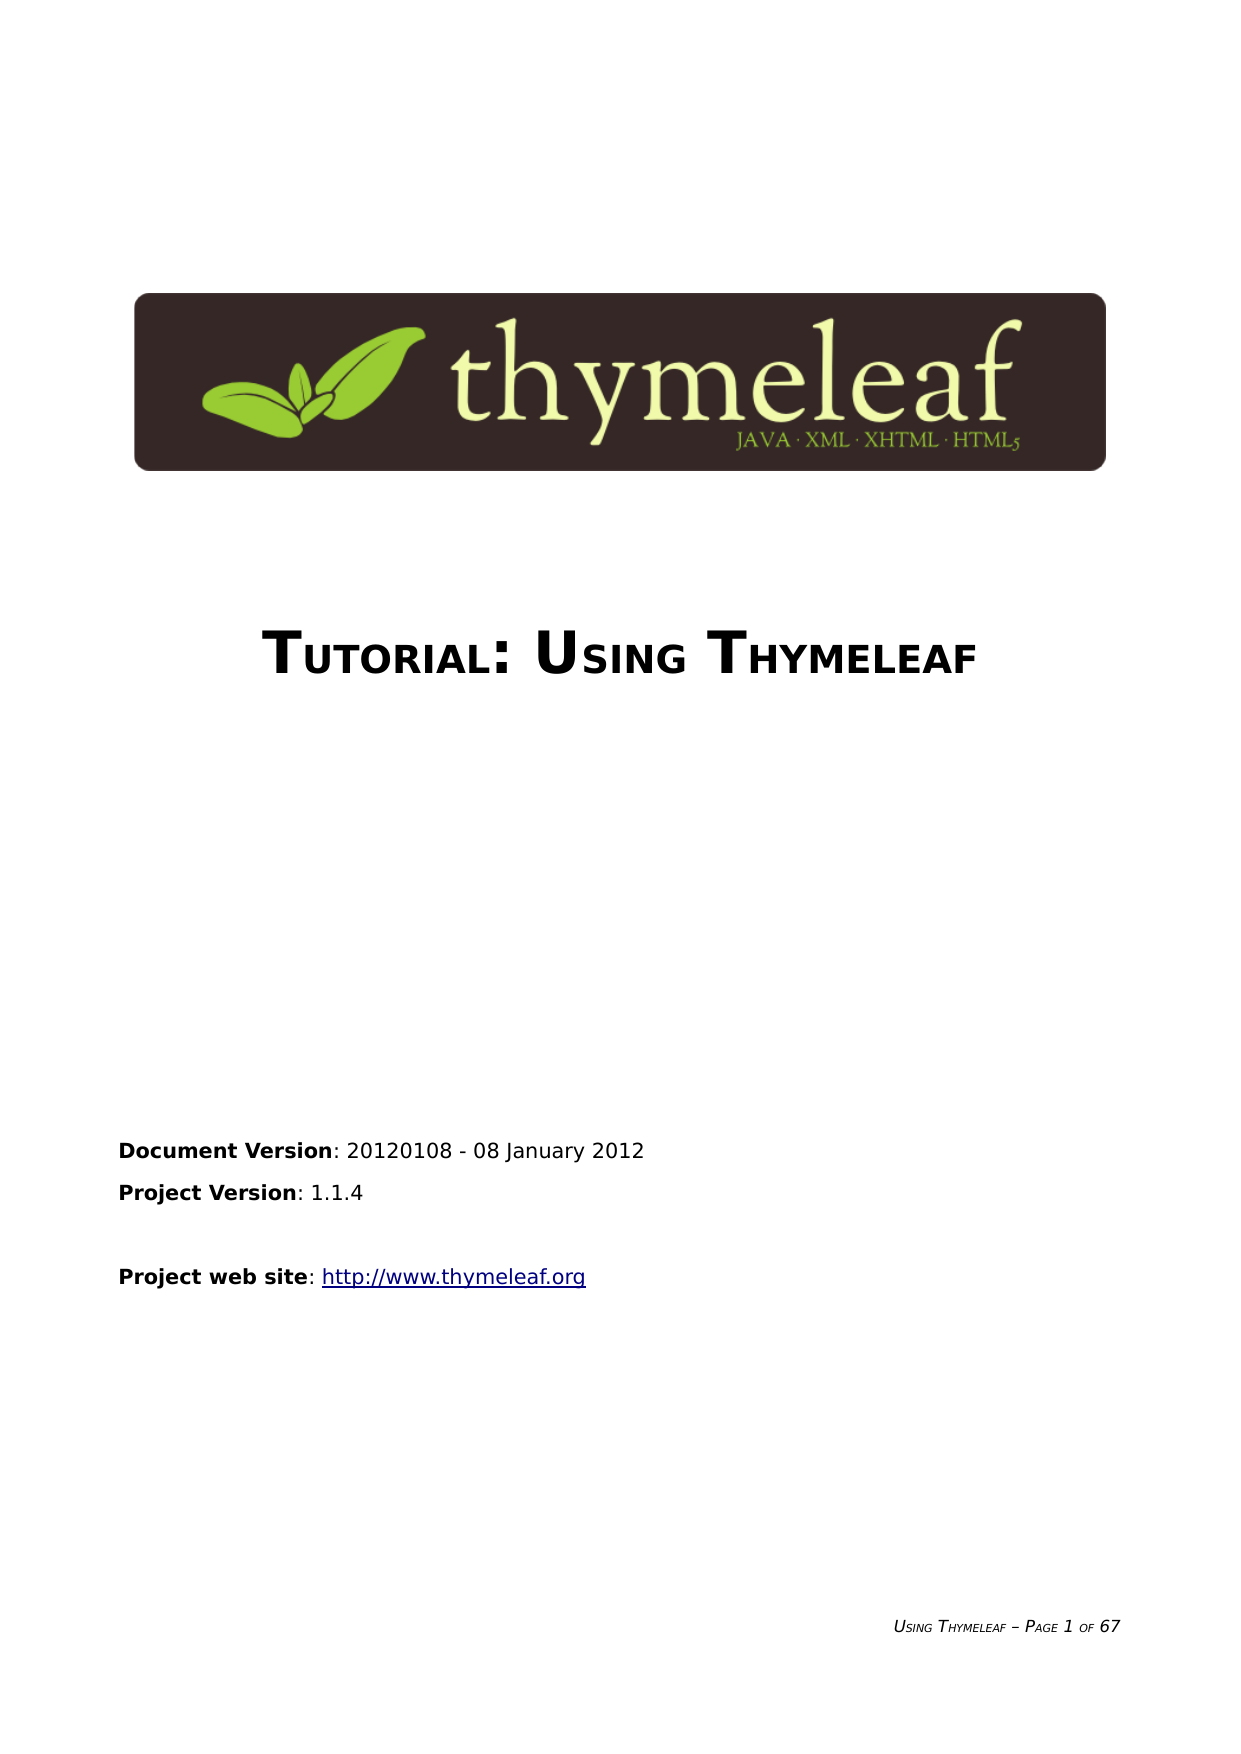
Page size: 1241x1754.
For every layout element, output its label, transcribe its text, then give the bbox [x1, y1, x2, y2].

picture [134, 293, 1106, 471]
text Document Version: 20120108 - 08 January 2012 [118, 1139, 1122, 1164]
text Project web site: http://www.thymeleaf.org [118, 1265, 1122, 1289]
text Project Version: 1.1.4 [118, 1181, 1122, 1206]
title Tutorial: Using Thymeleaf [118, 620, 1122, 688]
